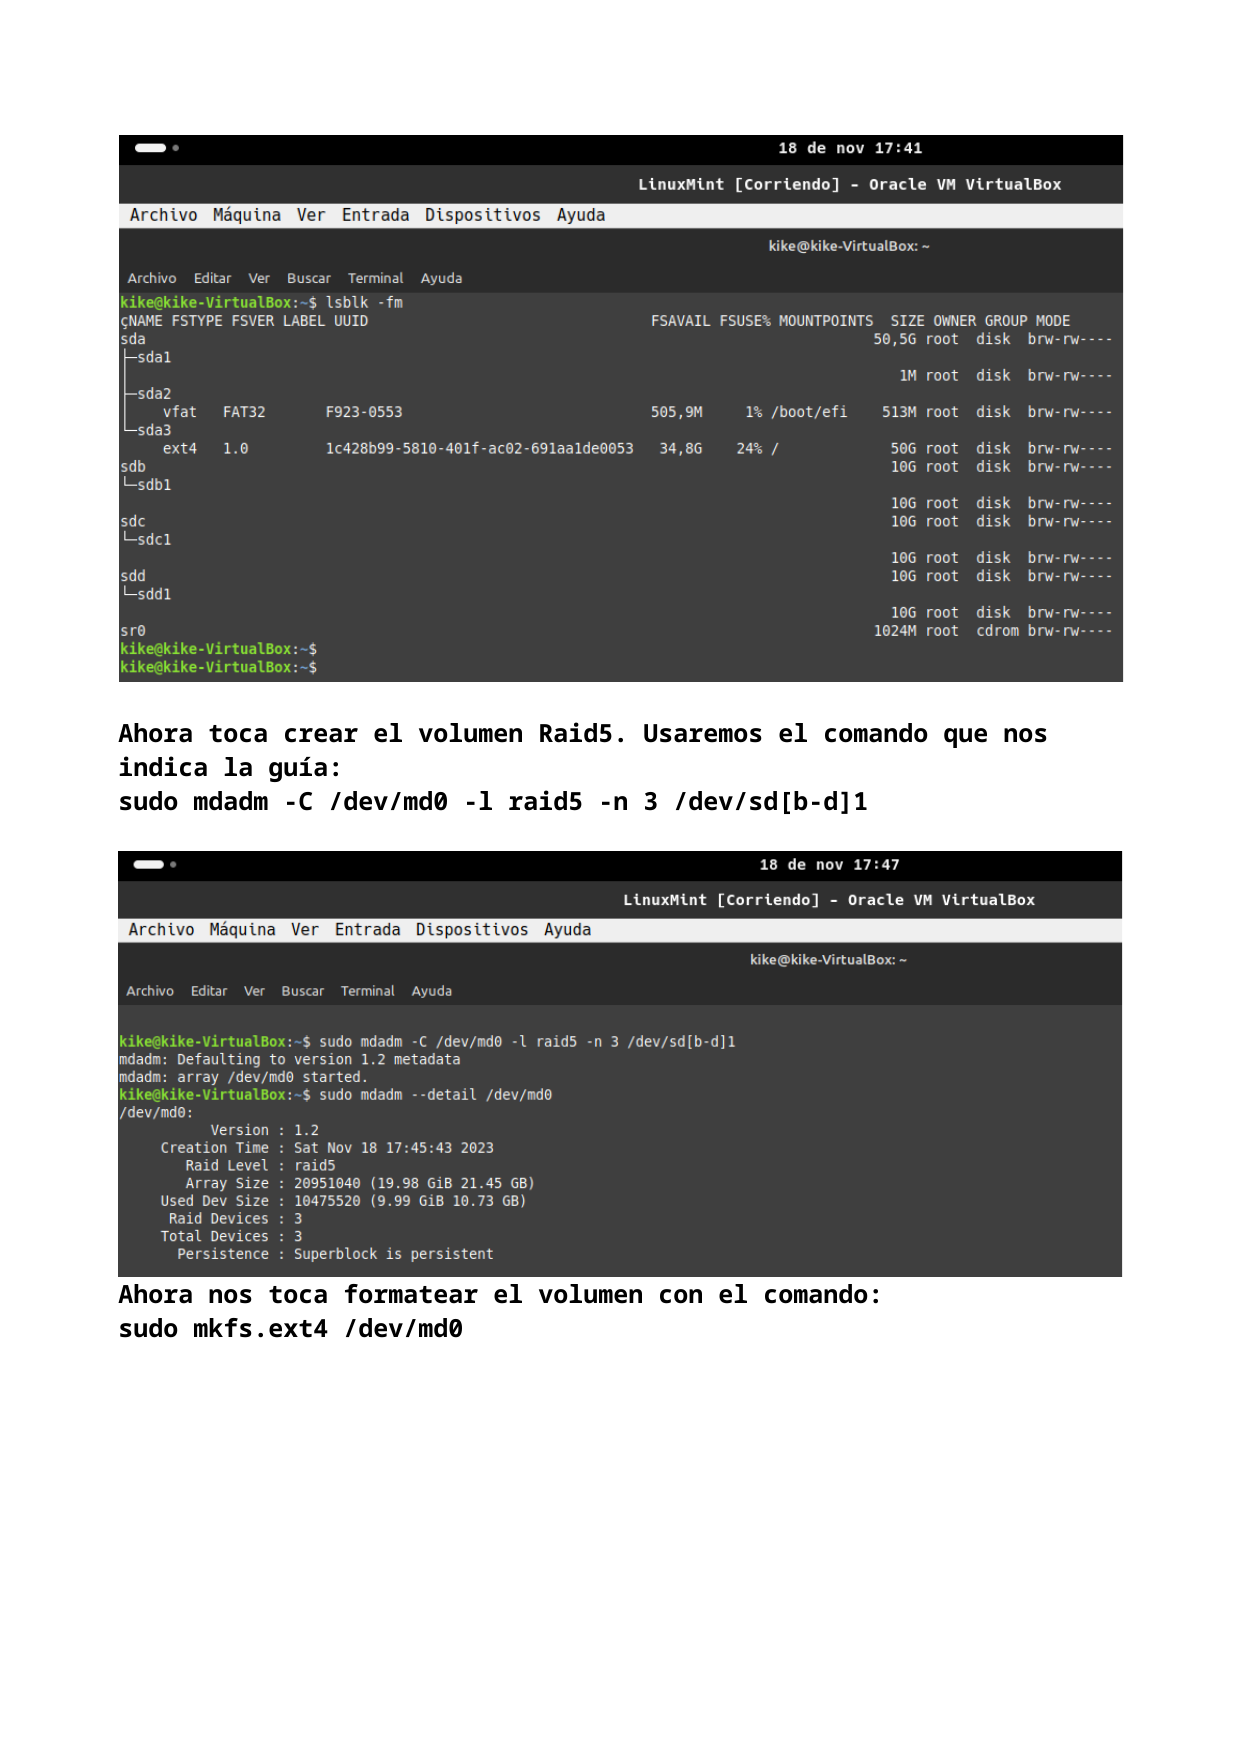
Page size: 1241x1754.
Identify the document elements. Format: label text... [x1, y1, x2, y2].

picture [118, 851, 1123, 1277]
text sudo mkfs.ext4 /dev/md0 [118, 1311, 1122, 1345]
text sudo mdadm -C /dev/md0 -l raid5 -n 3 /dev/sd[b-d]1 [118, 783, 1122, 817]
picture [119, 135, 1124, 682]
text Ahora toca crear el volumen Raid5. Usaremos el comando que nos indica la guía: [118, 715, 1122, 783]
text Ahora nos toca formatear el volumen con el comando: [118, 1277, 1122, 1311]
